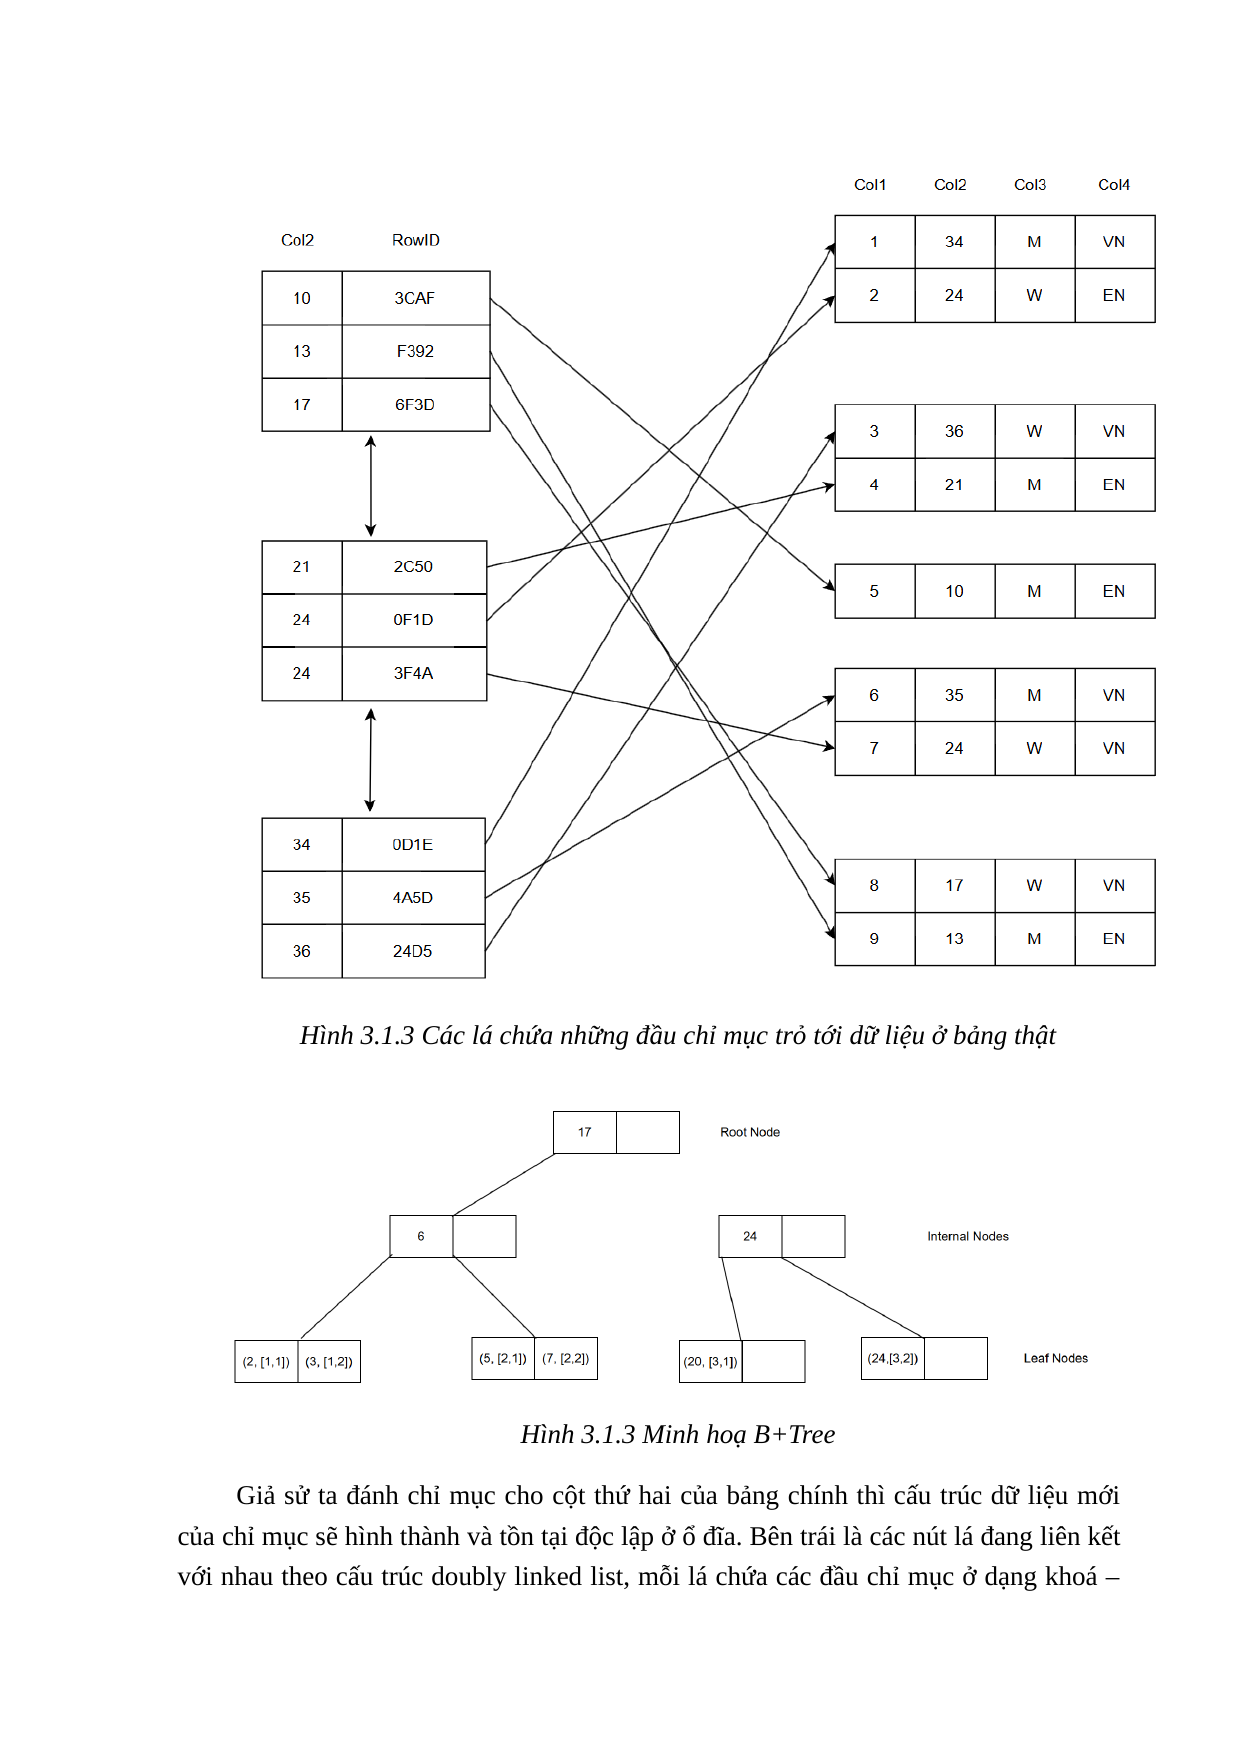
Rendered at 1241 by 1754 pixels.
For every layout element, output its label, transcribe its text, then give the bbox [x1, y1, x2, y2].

picture [177, 1080, 1123, 1397]
text Giả sử ta đánh chỉ mục cho cột thứ hai của bảng chính thì cấu trúc dữ liệu mới của chỉ mục sẽ hình thành và tồn tại độc lập ở ổ đĩa. Bên trái là các nút lá đang liên kết với nhau theo cấu trúc doubly linked list, mỗi lá chứa các đầu chỉ mục ở dạng khoá – [177, 1479, 1122, 1591]
picture [236, 147, 1182, 998]
text Hình 3.1.3 Minh hoạ B+Tree [177, 1418, 1122, 1449]
text Hình 3.1.3 Các lá chứa những đầu chỉ mục trỏ tới dữ liệu ở bảng thật [177, 1019, 1122, 1050]
